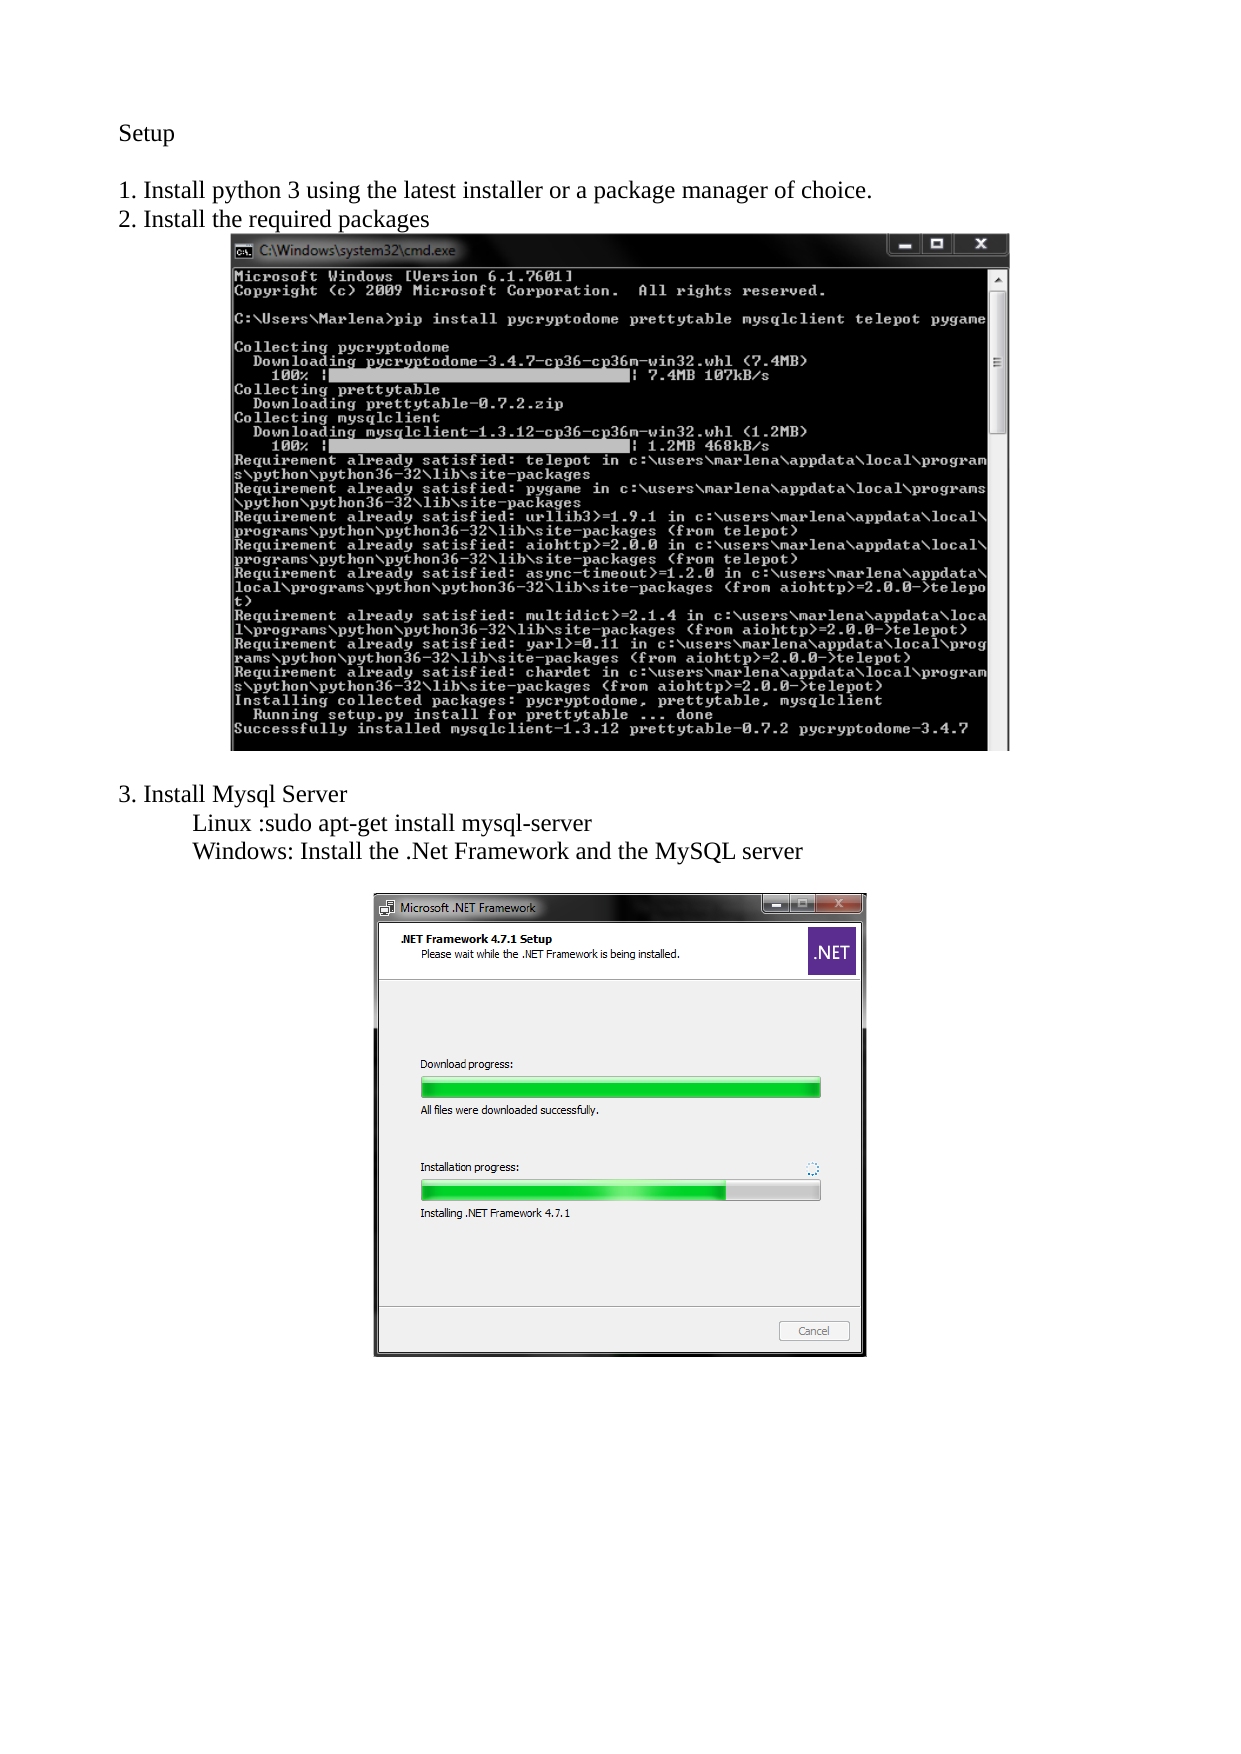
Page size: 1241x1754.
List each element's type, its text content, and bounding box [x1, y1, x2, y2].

text 1. Install python 3 using the latest installer or a package manager of choice. [118, 176, 1122, 204]
text 3. Install Mysql Server [118, 779, 1122, 808]
text 2. Install the required packages [118, 204, 1122, 233]
text Setup [118, 118, 1122, 147]
text Linux :sudo apt-get install mysql-server [118, 808, 1122, 836]
text Windows: Install the .Net Framework and the MySQL server [118, 836, 1122, 865]
picture [230, 233, 1010, 751]
picture [373, 893, 867, 1357]
